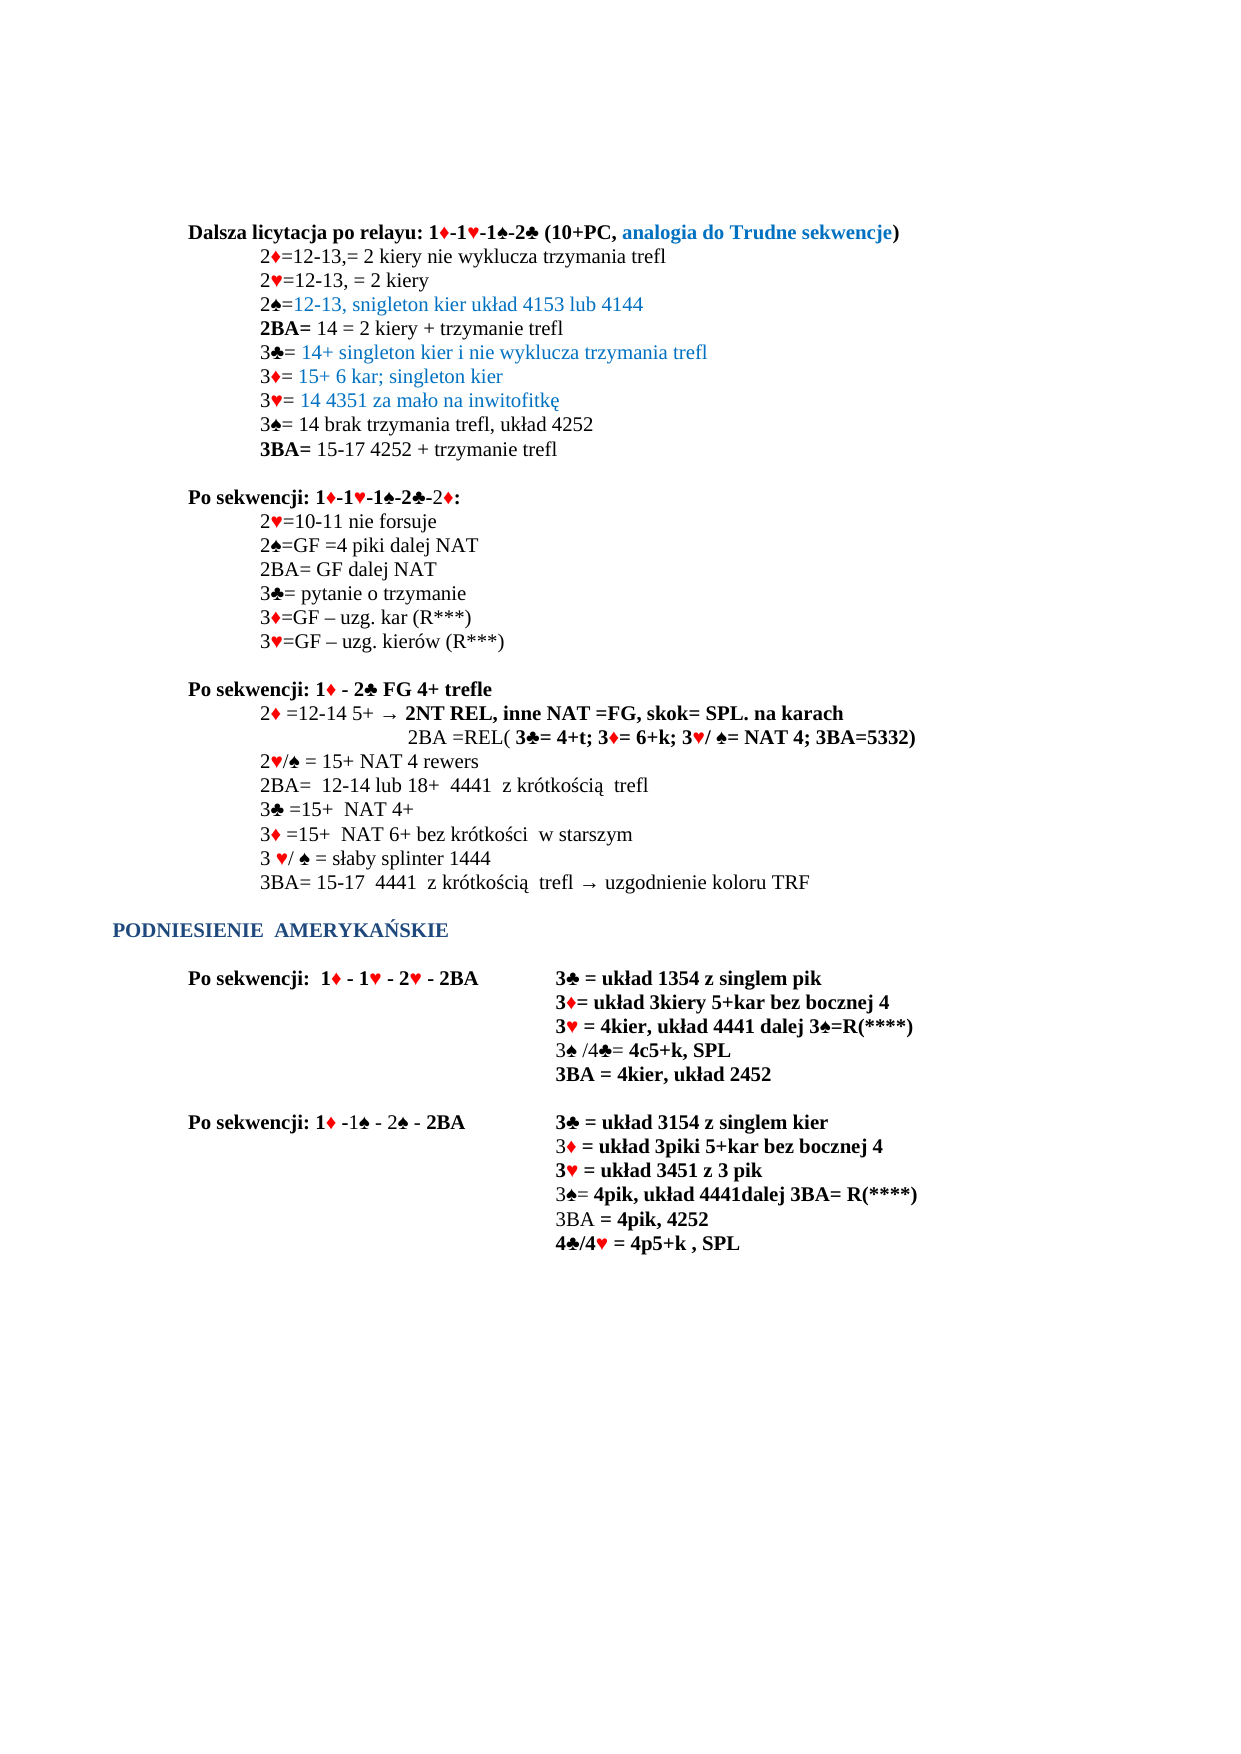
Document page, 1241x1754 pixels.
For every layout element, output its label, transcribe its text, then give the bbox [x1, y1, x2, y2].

text Po sekwencji: 1♦-1♥-1♠-2♣-2♦: [114, 484, 1114, 509]
text 4♣/4♥ = 4p5+k , SPL [142, 1231, 1114, 1254]
text 2BA =REL( 3♣= 4+t; 3♦= 6+k; 3♥/ ♠= NAT 4; 3BA=5332) [260, 725, 1114, 749]
text 2♦=12-13,= 2 kiery nie wyklucza trzymania trefl [112, 244, 1114, 268]
text 2BA= 14 = 2 kiery + trzymanie trefl [114, 316, 1114, 340]
text Dalsza licytacja po relayu: 1♦-1♥-1♠-2♣ (10+PC, analogia do Trudne sekwencje) [112, 220, 1114, 244]
text 3♠= 14 brak trzymania trefl, układ 4252 [114, 412, 1114, 436]
text 3BA= 15-17 4252 + trzymanie trefl [114, 436, 1114, 461]
text 3BA = 4pik, 4252 [445, 1206, 1114, 1231]
text Po sekwencji: 1♦ - 2♣ FG 4+ trefle [112, 677, 1114, 701]
text 3BA = 4kier, układ 2452 [445, 1062, 1114, 1086]
text 2♦ =12-14 5+ → 2NT REL, inne NAT =FG, skok= SPL. na karach [112, 701, 1114, 725]
text 2♥=10-11 nie forsuje [114, 509, 1114, 533]
text Po sekwencji: 1♦ -1♠ - 2♠ - 2BA 3♣ = układ 3154 z singlem kier [114, 1110, 1114, 1134]
text 3♦=GF – uzg. kar (R***) [114, 605, 1114, 629]
text 3♣= pytanie o trzymanie [114, 581, 1114, 605]
text 3♥=GF – uzg. kierów (R***) [114, 629, 1114, 653]
text 3 ♥/ ♠ = słaby splinter 1444 [114, 846, 1114, 869]
text 3♥ = 4kier, układ 4441 dalej 3♠=R(****) [446, 1014, 1114, 1038]
text 2♠=12-13, snigleton kier układ 4153 lub 4144 [114, 292, 1114, 316]
text 3♦ =15+ NAT 6+ bez krótkości w starszym [114, 821, 1114, 846]
text 2♥/♠ = 15+ NAT 4 rewers [114, 749, 1114, 773]
text Po sekwencji: 1♦ - 1♥ - 2♥ - 2BA 3♣ = układ 1354 z singlem pik [114, 966, 1114, 990]
text 3♥= 14 4351 za mało na inwitofitkę [114, 388, 1114, 412]
text 2BA= GF dalej NAT [114, 557, 1114, 581]
text 3♠ /4♣= 4c5+k, SPL [409, 1038, 1114, 1062]
text 3♣ =15+ NAT 4+ [114, 797, 1114, 821]
text 3♥ = układ 3451 z 3 pik [445, 1158, 1114, 1182]
text 2BA= 12-14 lub 18+ 4441 z krótkością trefl [114, 773, 1114, 797]
text 2♠=GF =4 piki dalej NAT [114, 533, 1114, 557]
text 3♦ = układ 3piki 5+kar bez bocznej 4 [409, 1134, 1114, 1158]
text 3BA= 15-17 4441 z krótkością trefl → uzgodnienie koloru TRF [114, 869, 1114, 894]
text 3♠= 4pik, układ 4441dalej 3BA= R(****) [445, 1182, 1114, 1206]
text 3♣= 14+ singleton kier i nie wyklucza trzymania trefl [114, 340, 1114, 364]
text 2♥=12-13, = 2 kiery [112, 268, 1114, 292]
text 3♦= 15+ 6 kar; singleton kier [114, 364, 1114, 388]
text 3♦= układ 3kiery 5+kar bez bocznej 4 [408, 990, 1114, 1014]
text PODNIESIENIE AMERYKAŃSKIE [112, 918, 1114, 942]
